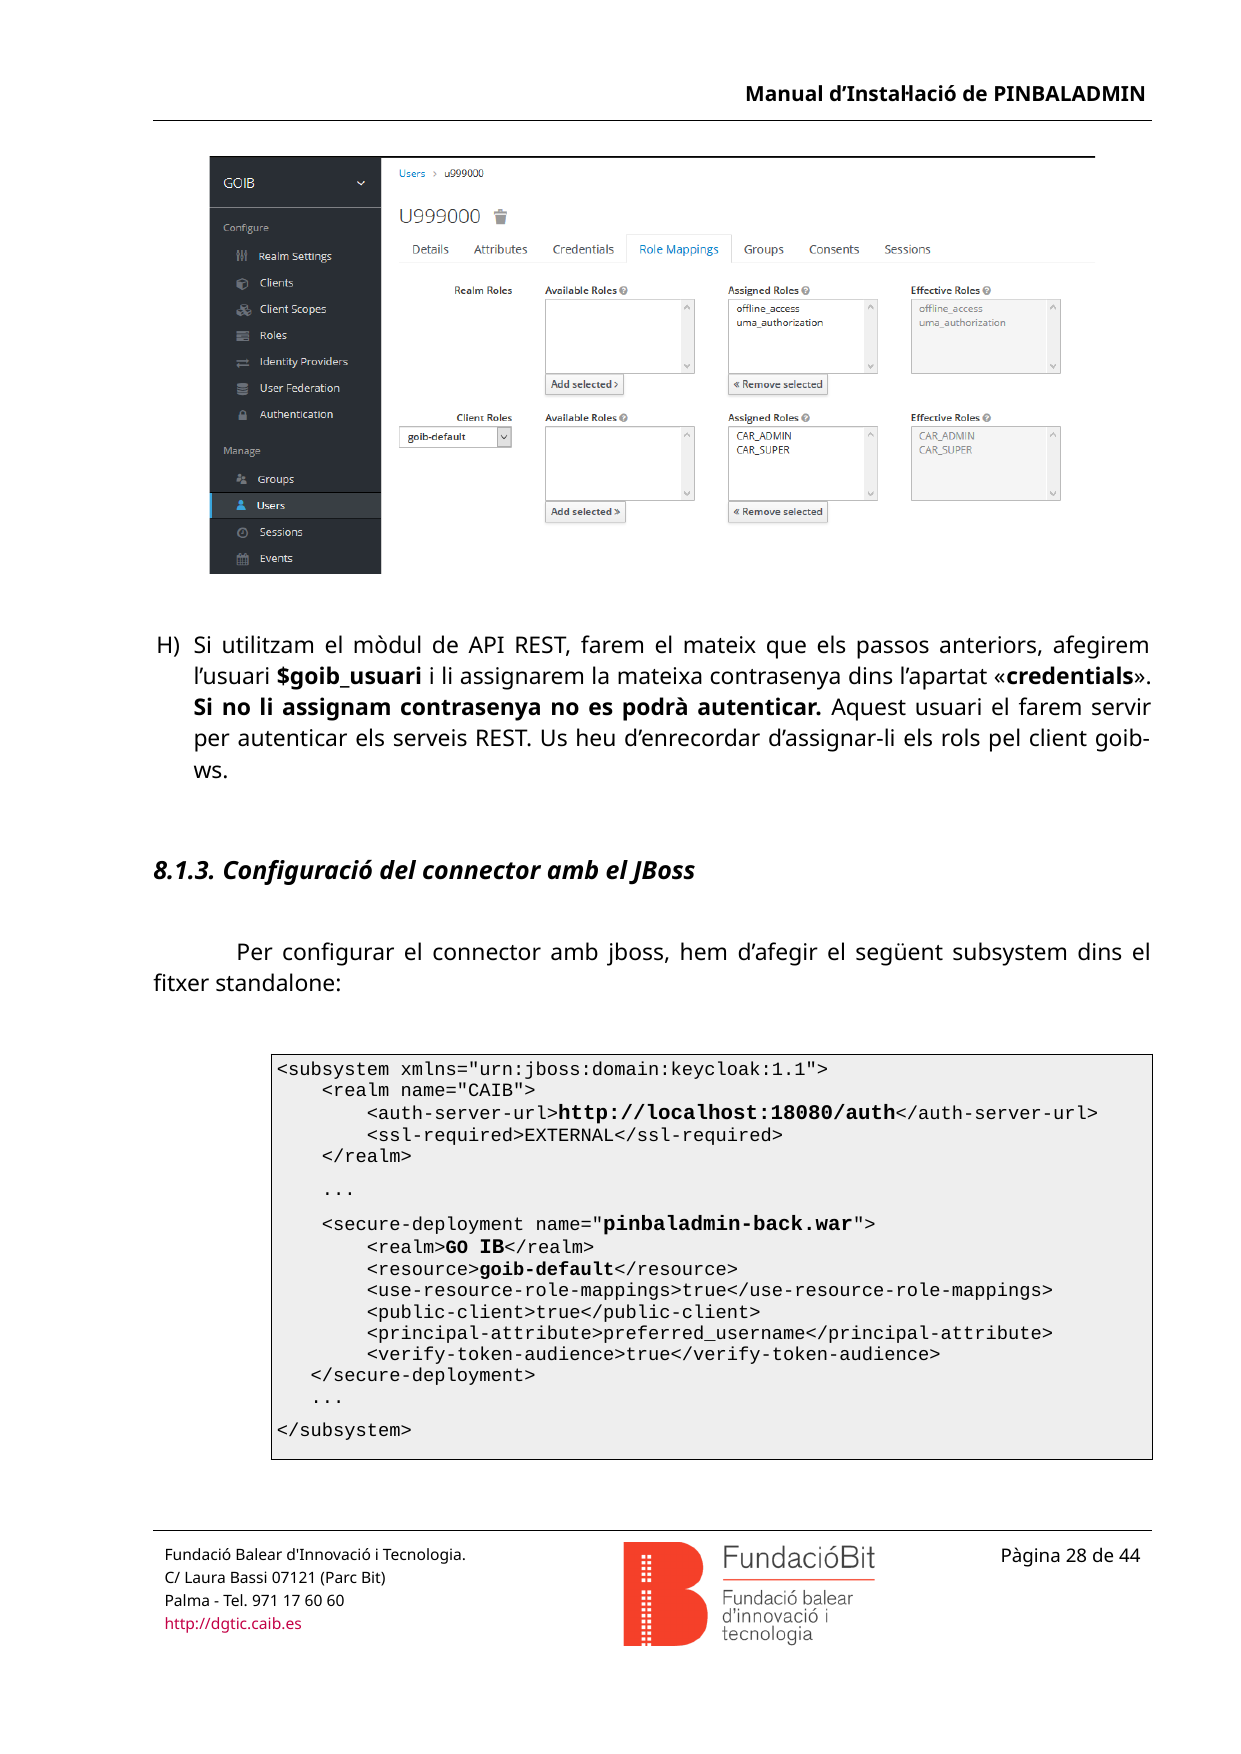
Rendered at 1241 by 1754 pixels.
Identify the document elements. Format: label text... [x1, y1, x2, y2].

table_header <subsystem xmlns="urn:jboss:domain:keycloak:1.1"> <realm name="CAIB"> <auth-server-url>http://localhost:18080/auth</auth-server-url> <ssl-required>EXTERNAL</ssl-required> </realm> ... <secure-deployment name="pinbaladmin-back.war"> <realm>GO IB</realm> <resource>goib-default</resource> <use-resource-role-mappings>true</use-resource-role-mappings> <public-client>true</public-client> <principal-attribute>preferred_username</principal-attribute> <verify-token-audience>true</verify-token-audience> </secure-deployment> ... </subsystem> [272, 1055, 1152, 1459]
picture [209, 156, 1096, 574]
list Si utilitzam el mòdul de API REST, farem el mateix que els passos anteriors, afegirem l’usuari $goib_usuari i li assignarem la mateixa contrasenya dins l’apartat «credentials». Si no li assignam contrasenya no es podrà autenticar. Aquest usuari el farem servir per autenticar els serveis REST. Us heu d’enrecordar d’assignar-li els rols pel client goib-ws. [156, 628, 1152, 785]
text Per configurar el connector amb jboss, hem d’afegir el següent subsystem dins el fitxer standalone: [153, 936, 1152, 999]
subtitle Configuració del connector amb el JBoss [153, 853, 1152, 887]
picture [623, 1542, 875, 1646]
